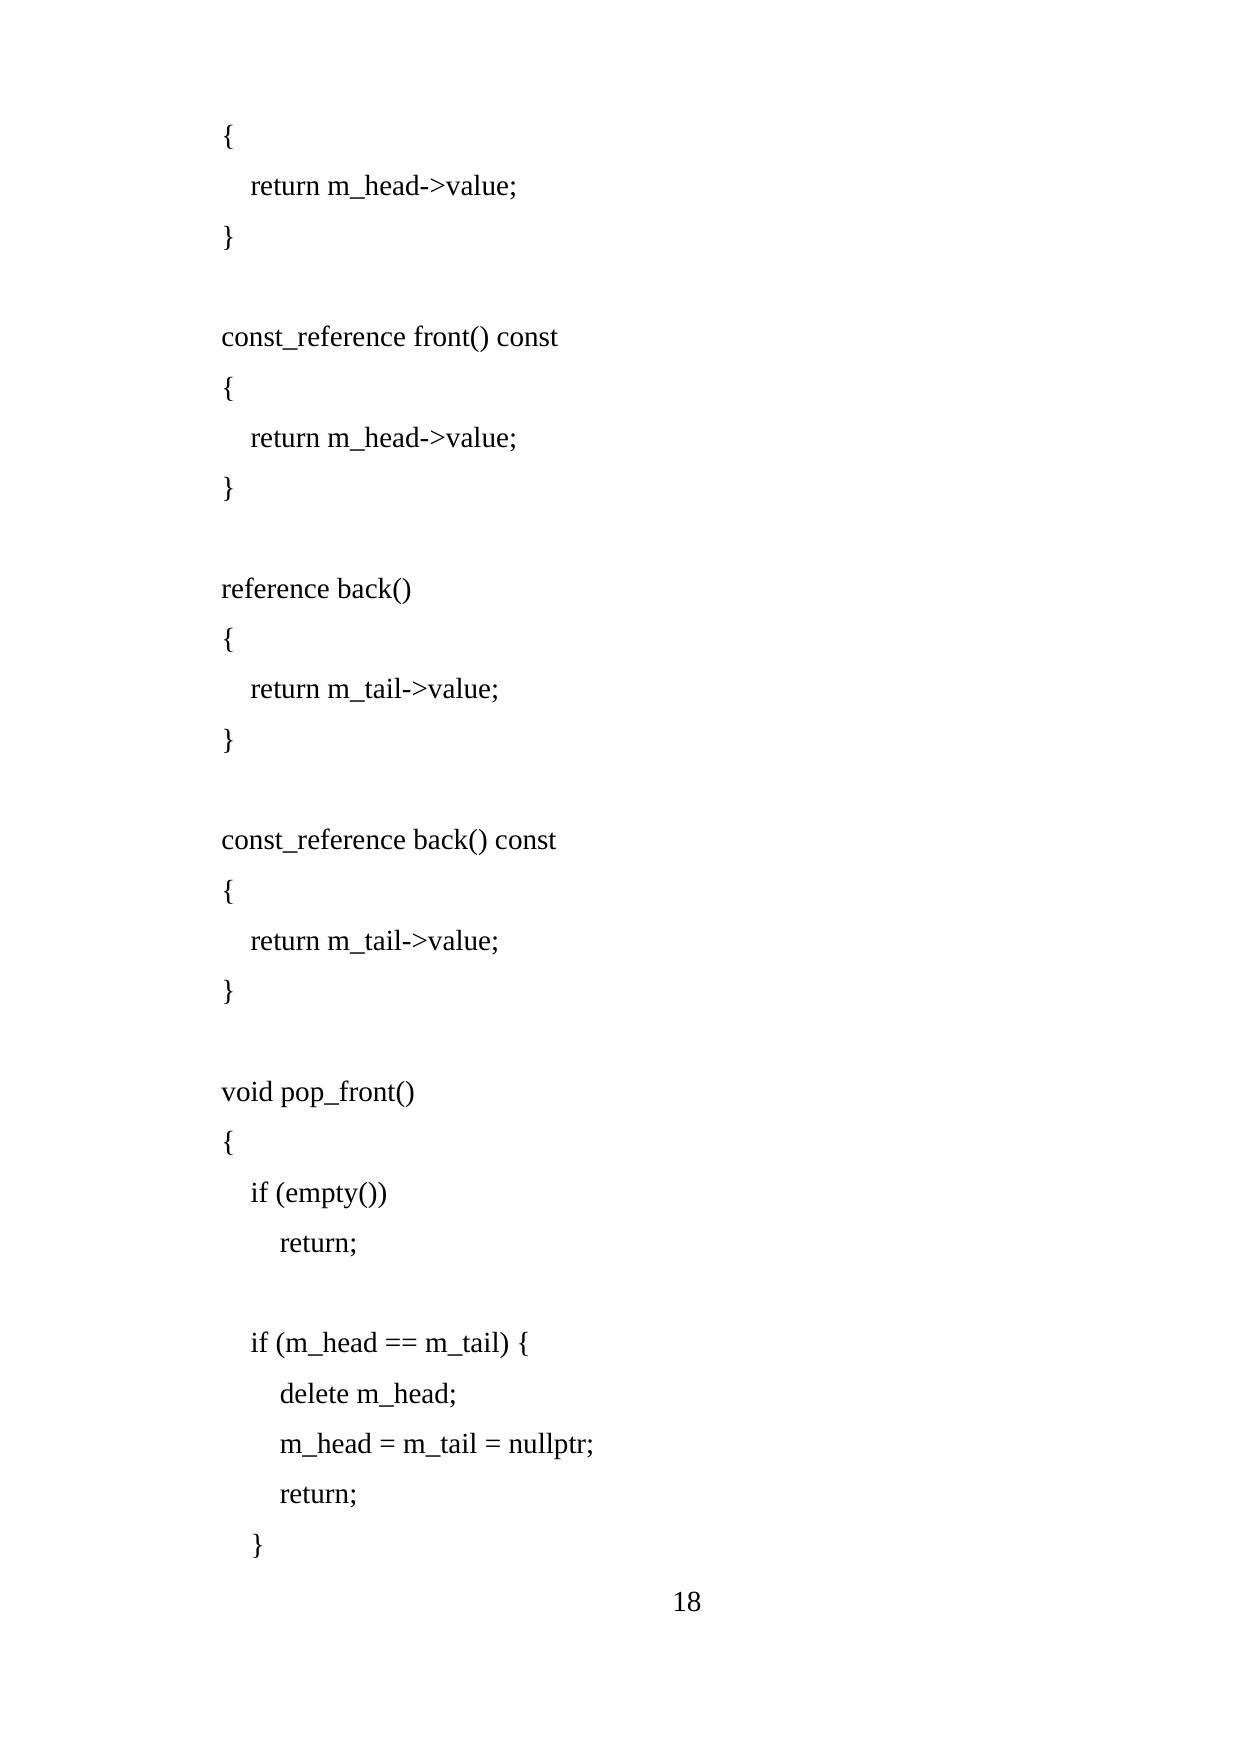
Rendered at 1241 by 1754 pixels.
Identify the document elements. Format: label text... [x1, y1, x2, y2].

text m_head = m_tail = nullptr; [118, 1426, 1181, 1460]
text void pop_front() [118, 1074, 1181, 1108]
text { [118, 370, 1181, 403]
text { [118, 621, 1181, 655]
text const_reference back() const [118, 822, 1181, 856]
text } [118, 1527, 1181, 1560]
text return m_tail->value; [118, 923, 1181, 957]
text if (empty()) [118, 1175, 1181, 1208]
text const_reference front() const [118, 319, 1181, 353]
text } [118, 470, 1181, 504]
text reference back() [118, 571, 1181, 604]
text delete m_head; [118, 1376, 1181, 1409]
text return m_tail->value; [118, 672, 1181, 705]
text } [118, 722, 1181, 755]
text return m_head->value; [118, 420, 1181, 453]
text return; [118, 1225, 1181, 1258]
text } [118, 973, 1181, 1007]
text { [118, 118, 1181, 152]
text return; [118, 1477, 1181, 1510]
text { [118, 873, 1181, 906]
text { [118, 1124, 1181, 1158]
text if (m_head == m_tail) { [118, 1326, 1181, 1359]
text } [118, 219, 1181, 252]
text return m_head->value; [118, 168, 1181, 202]
